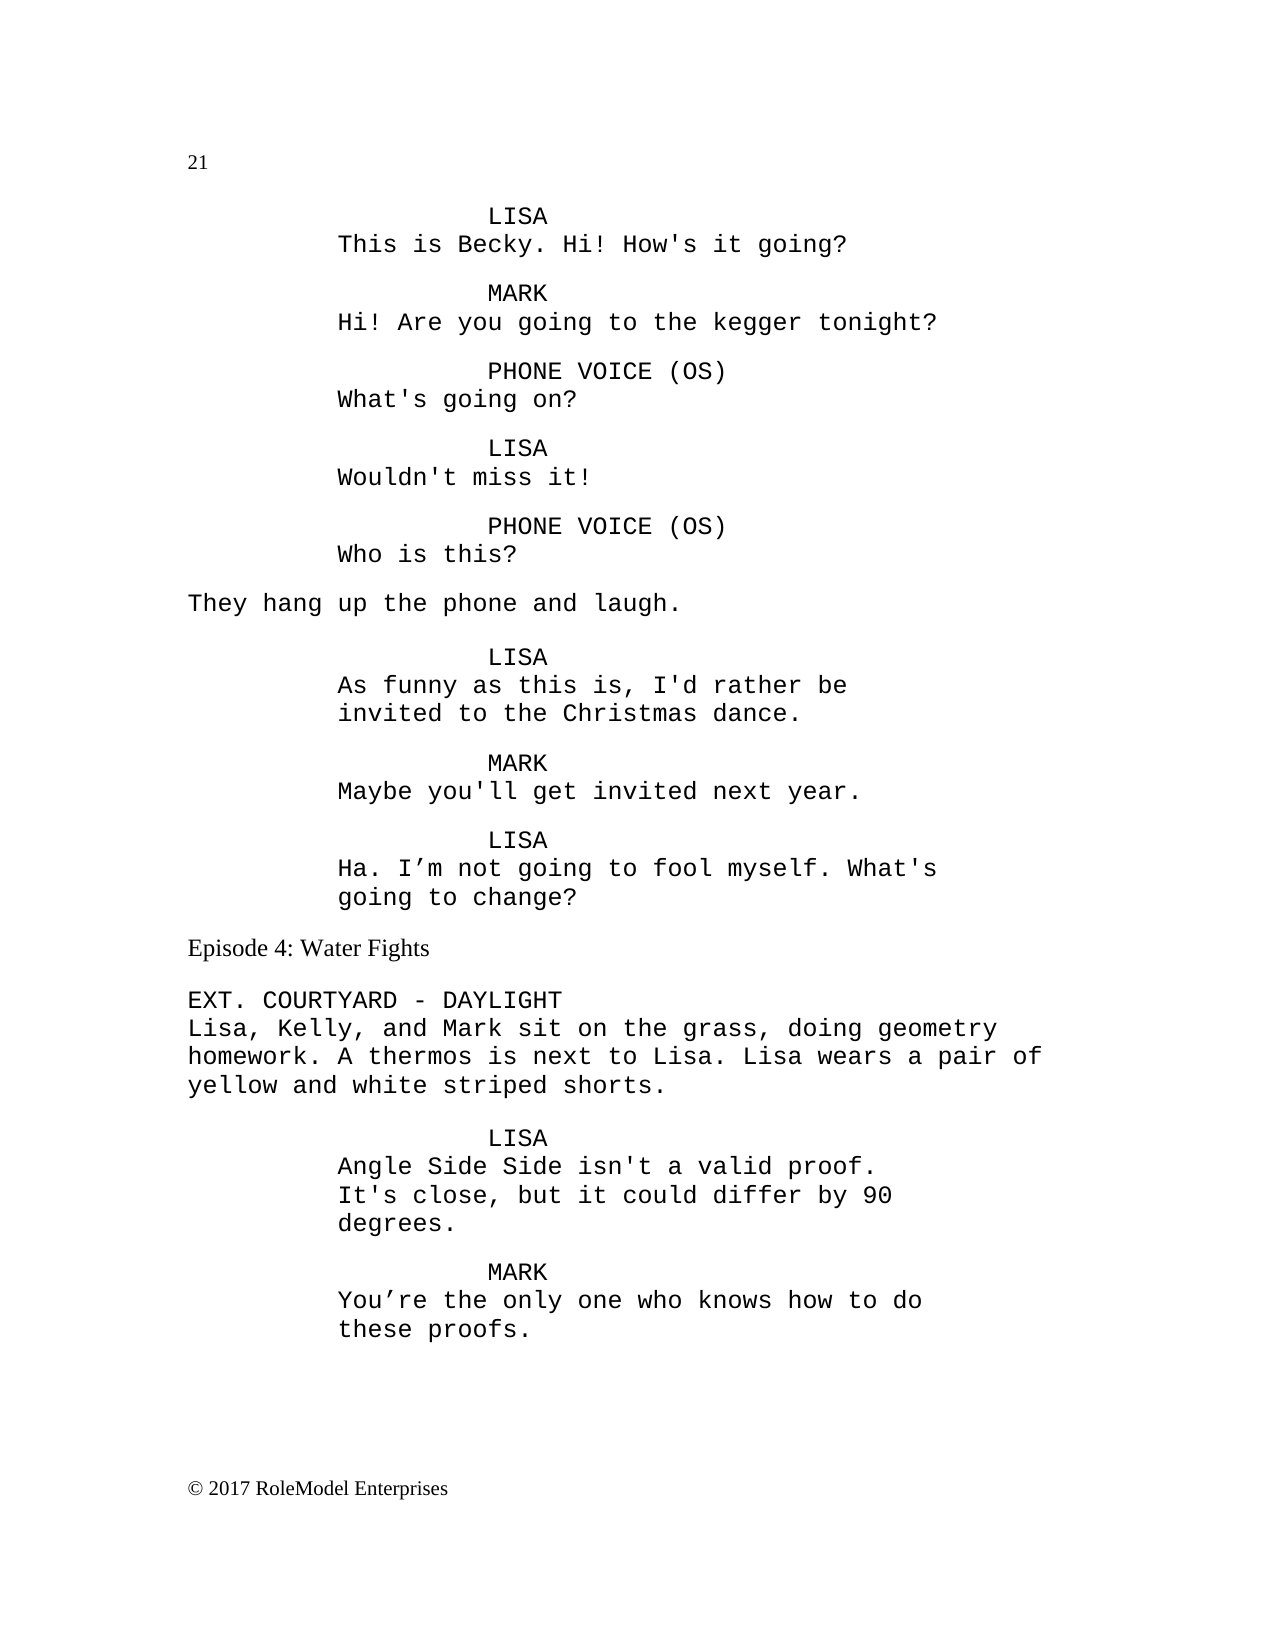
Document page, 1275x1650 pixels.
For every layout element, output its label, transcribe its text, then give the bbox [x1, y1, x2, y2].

text MARK [187, 1260, 1087, 1288]
text LISA [187, 828, 1087, 856]
text LISA [187, 644, 1087, 673]
text LISA [187, 1126, 1087, 1154]
text PHONE VOICE (OS) [187, 513, 1087, 542]
text PHONE VOICE (OS) [187, 358, 1087, 387]
text MARK [187, 281, 1087, 309]
text You’re the only one who knows how to do these proofs. [337, 1288, 937, 1345]
subtitle EXT. COURTYARD - DAYLIGHT [187, 987, 1087, 1016]
text Lisa, Kelly, and Mark sit on the grass, doing geometry homework. A thermos is next to Lisa. Lisa wears a pair of yellow and white striped shorts. [187, 1016, 1087, 1101]
text MARK [187, 750, 1087, 778]
text LISA [187, 436, 1087, 464]
text Hi! Are you going to the kegger tonight? [337, 309, 937, 338]
text Angle Side Side isn't a valid proof. It's close, but it could differ by 90 degrees. [337, 1154, 937, 1239]
text This is Becky. Hi! How's it going? [337, 232, 937, 260]
text Who is this? [337, 542, 937, 570]
text Ha. I’m not going to fool myself. What's going to change? [337, 856, 937, 913]
text LISA [187, 203, 1087, 232]
text They hang up the phone and laugh. [187, 591, 1087, 619]
text What's going on? [337, 387, 937, 415]
text Wouldn't miss it! [337, 464, 937, 493]
subtitle Episode 4: Water Fights [187, 933, 1087, 962]
text Maybe you'll get invited next year. [337, 778, 937, 807]
text As funny as this is, I'd rather be invited to the Christmas dance. [337, 673, 937, 729]
